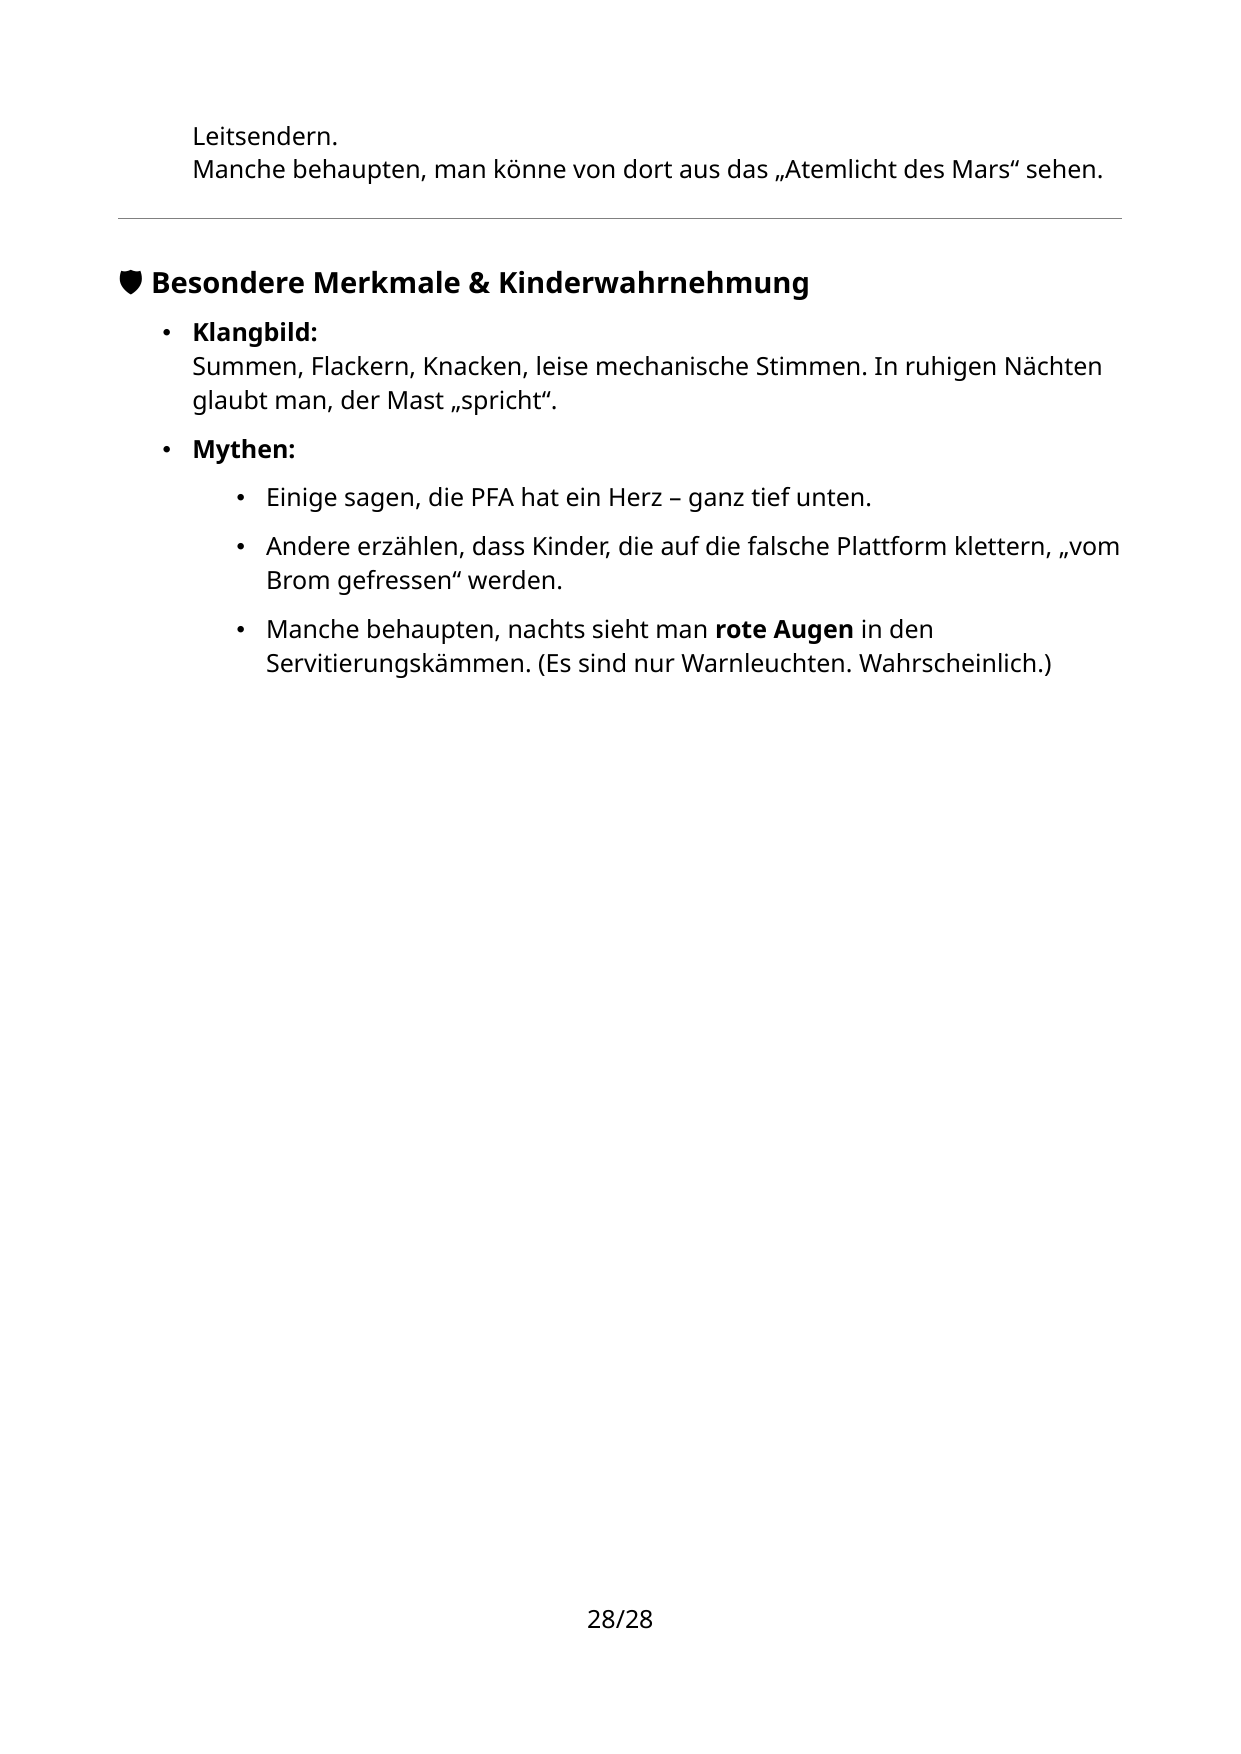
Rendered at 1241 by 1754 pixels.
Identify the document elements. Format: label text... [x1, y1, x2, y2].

list Einige sagen, die PFA hat ein Herz – ganz tief unten. [236, 480, 1122, 514]
subtitle 🛡️ Besondere Merkmale & Kinderwahrnehmung [118, 262, 1122, 302]
list Manche behaupten, nachts sieht man rote Augen in den Servitierungskämmen. (Es sind nur Warnleuchten. Wahrscheinlich.) [236, 611, 1122, 679]
list Andere erzählen, dass Kinder, die auf die falsche Plattform klettern, „vom Brom gefressen“ werden. [236, 529, 1122, 597]
list Mythen: [162, 431, 1122, 465]
list Klangbild: Summen, Flackern, Knacken, leise mechanische Stimmen. In ruhigen Nächten glaubt man, der Mast „spricht“. [162, 314, 1122, 417]
list Leitsendern. Manche behaupten, man könne von dort aus das „Atemlicht des Mars“ sehen. [162, 118, 1122, 186]
